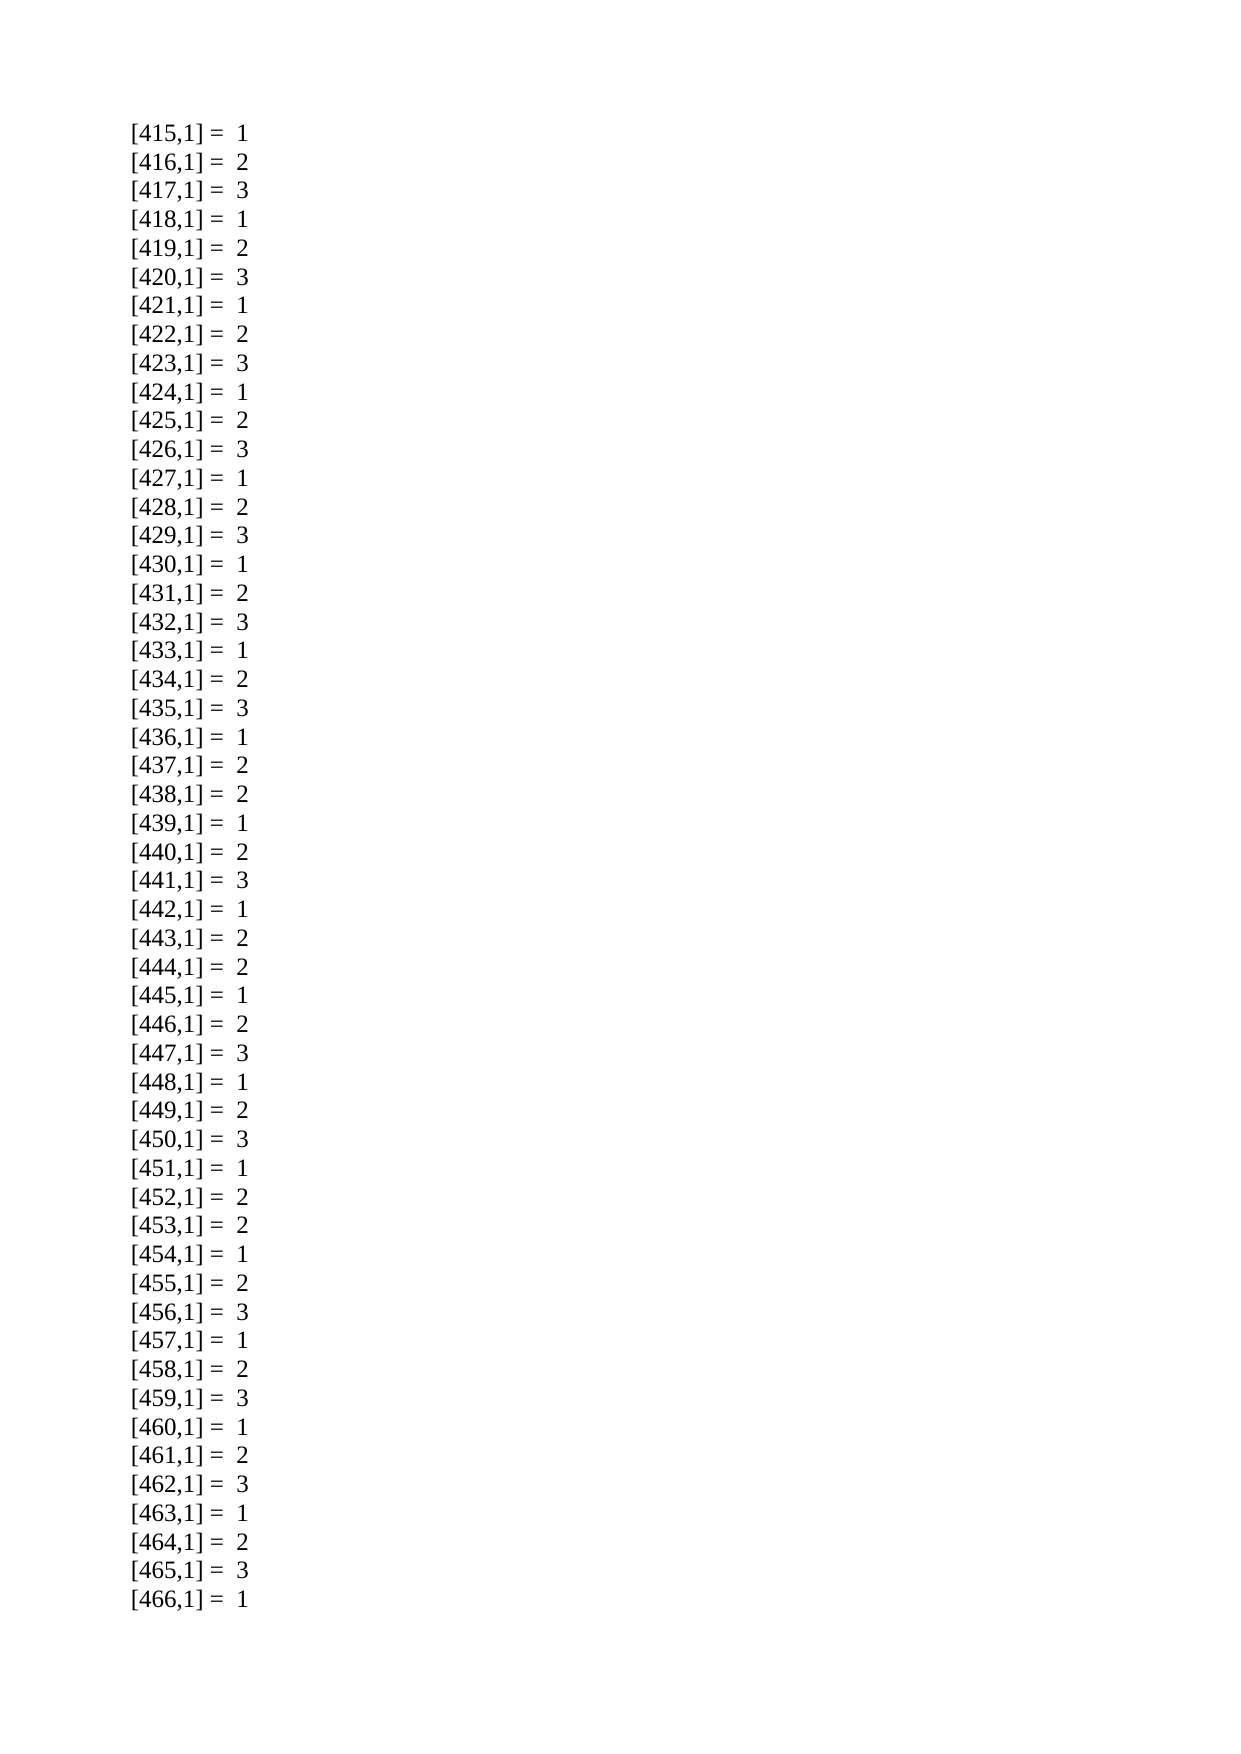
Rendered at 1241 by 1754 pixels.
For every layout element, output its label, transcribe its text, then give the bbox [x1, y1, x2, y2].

text [436,1] = 1 [118, 722, 1122, 751]
text [455,1] = 2 [118, 1268, 1122, 1297]
text [449,1] = 2 [118, 1096, 1122, 1124]
text [458,1] = 2 [118, 1354, 1122, 1383]
text [446,1] = 2 [118, 1009, 1122, 1038]
text [420,1] = 3 [118, 262, 1122, 291]
text [456,1] = 3 [118, 1297, 1122, 1326]
text [430,1] = 1 [118, 549, 1122, 578]
text [421,1] = 1 [118, 291, 1122, 319]
text [442,1] = 1 [118, 894, 1122, 923]
text [416,1] = 2 [118, 147, 1122, 176]
text [460,1] = 1 [118, 1412, 1122, 1441]
text [441,1] = 3 [118, 866, 1122, 894]
text [450,1] = 3 [118, 1124, 1122, 1153]
text [465,1] = 3 [118, 1556, 1122, 1584]
text [438,1] = 2 [118, 779, 1122, 808]
text [443,1] = 2 [118, 923, 1122, 952]
text [418,1] = 1 [118, 204, 1122, 233]
text [424,1] = 1 [118, 377, 1122, 406]
text [426,1] = 3 [118, 434, 1122, 463]
text [437,1] = 2 [118, 751, 1122, 779]
text [423,1] = 3 [118, 348, 1122, 377]
text [463,1] = 1 [118, 1498, 1122, 1527]
text [433,1] = 1 [118, 636, 1122, 664]
text [447,1] = 3 [118, 1038, 1122, 1067]
text [459,1] = 3 [118, 1383, 1122, 1412]
text [428,1] = 2 [118, 492, 1122, 521]
text [464,1] = 2 [118, 1527, 1122, 1556]
text [451,1] = 1 [118, 1153, 1122, 1182]
text [417,1] = 3 [118, 176, 1122, 204]
text [453,1] = 2 [118, 1211, 1122, 1239]
text [419,1] = 2 [118, 233, 1122, 262]
text [432,1] = 3 [118, 607, 1122, 636]
text [425,1] = 2 [118, 406, 1122, 434]
text [415,1] = 1 [118, 118, 1122, 147]
text [434,1] = 2 [118, 664, 1122, 693]
text [457,1] = 1 [118, 1326, 1122, 1354]
text [429,1] = 3 [118, 521, 1122, 549]
text [461,1] = 2 [118, 1441, 1122, 1469]
text [466,1] = 1 [118, 1584, 1122, 1613]
text [439,1] = 1 [118, 808, 1122, 837]
text [445,1] = 1 [118, 981, 1122, 1009]
text [427,1] = 1 [118, 463, 1122, 492]
text [454,1] = 1 [118, 1239, 1122, 1268]
text [422,1] = 2 [118, 319, 1122, 348]
text [435,1] = 3 [118, 693, 1122, 722]
text [444,1] = 2 [118, 952, 1122, 981]
text [452,1] = 2 [118, 1182, 1122, 1211]
text [440,1] = 2 [118, 837, 1122, 866]
text [462,1] = 3 [118, 1469, 1122, 1498]
text [448,1] = 1 [118, 1067, 1122, 1096]
text [431,1] = 2 [118, 578, 1122, 607]
